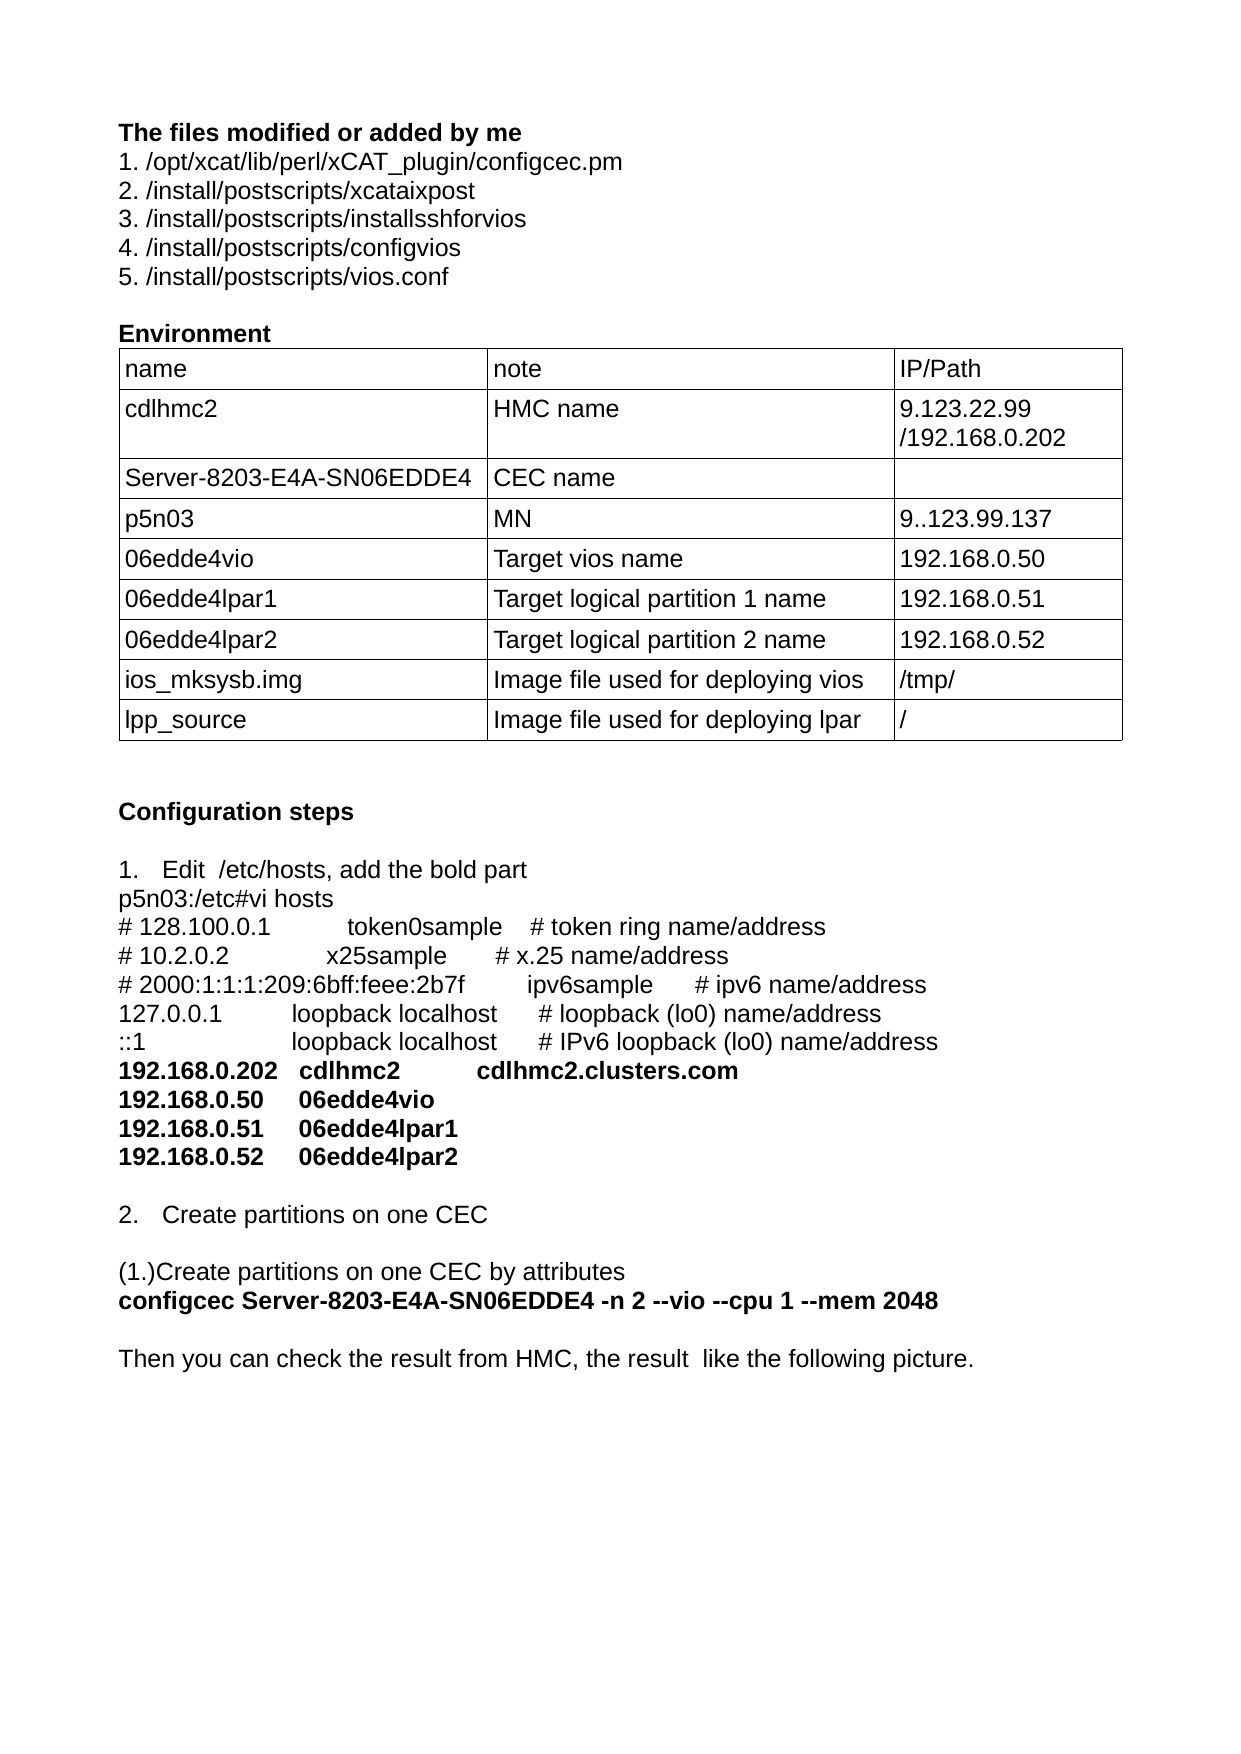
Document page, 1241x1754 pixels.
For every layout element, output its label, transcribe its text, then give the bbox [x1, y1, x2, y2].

table_cell p5n03 [120, 499, 487, 538]
table_cell [895, 459, 1122, 498]
table_cell 9.123.22.99 /192.168.0.202 [895, 390, 1122, 457]
text 192.168.0.202 cdlhmc2 cdlhmc2.clusters.com [118, 1056, 1122, 1085]
text 2. /install/postscripts/xcataixpost [118, 176, 1122, 204]
text 3. /install/postscripts/installsshforvios [118, 204, 1122, 233]
text (1.)Create partitions on one CEC by attributes [118, 1257, 1122, 1286]
table_cell /tmp/ [895, 660, 1122, 699]
text Environment [118, 319, 1122, 348]
table_cell 192.168.0.52 [895, 620, 1122, 659]
text The files modified or added by me [118, 118, 1122, 147]
table_header IP/Path [895, 349, 1122, 388]
table_cell / [895, 700, 1122, 740]
table_cell 192.168.0.51 [895, 580, 1122, 619]
text 1. /opt/xcat/lib/perl/xCAT_plugin/configcec.pm [118, 147, 1122, 176]
text 192.168.0.52 06edde4lpar2 [118, 1142, 1122, 1171]
table_cell Target logical partition 1 name [488, 580, 894, 619]
text # 128.100.0.1 token0sample # token ring name/address [118, 912, 1122, 941]
table_cell 06edde4vio [120, 539, 487, 578]
text Then you can check the result from HMC, the result like the following picture. [118, 1343, 1122, 1372]
text 5. /install/postscripts/vios.conf [118, 262, 1122, 291]
table_cell lpp_source [120, 700, 487, 740]
table_cell 9..123.99.137 [895, 499, 1122, 538]
table_cell ios_mksysb.img [120, 660, 487, 699]
table_cell CEC name [488, 459, 894, 498]
text 4. /install/postscripts/configvios [118, 233, 1122, 262]
text # 10.2.0.2 x25sample # x.25 name/address [118, 941, 1122, 970]
text p5n03:/etc#vi hosts [118, 883, 1122, 912]
table_header name [120, 349, 487, 388]
table_cell 192.168.0.50 [895, 539, 1122, 578]
text ::1 loopback localhost # IPv6 loopback (lo0) name/address [118, 1027, 1122, 1056]
table_cell Image file used for deploying lpar [488, 700, 894, 740]
table_cell Target vios name [488, 539, 894, 578]
table_cell MN [488, 499, 894, 538]
table_cell HMC name [488, 390, 894, 457]
table_header note [488, 349, 894, 388]
list Edit /etc/hosts, add the bold part [118, 855, 1122, 883]
table_cell 06edde4lpar2 [120, 620, 487, 659]
table_cell cdlhmc2 [120, 390, 487, 457]
table_cell Target logical partition 2 name [488, 620, 894, 659]
table_cell Image file used for deploying vios [488, 660, 894, 699]
text configcec Server-8203-E4A-SN06EDDE4 -n 2 --vio --cpu 1 --mem 2048 [118, 1286, 1122, 1315]
text 192.168.0.50 06edde4vio [118, 1085, 1122, 1113]
text # 2000:1:1:1:209:6bff:feee:2b7f ipv6sample # ipv6 name/address [118, 970, 1122, 998]
text 192.168.0.51 06edde4lpar1 [118, 1113, 1122, 1142]
text 127.0.0.1 loopback localhost # loopback (lo0) name/address [118, 998, 1122, 1027]
table_cell Server-8203-E4A-SN06EDDE4 [120, 459, 487, 498]
text Configuration steps [118, 797, 1122, 826]
list Create partitions on one CEC [118, 1200, 1122, 1228]
table_cell 06edde4lpar1 [120, 580, 487, 619]
